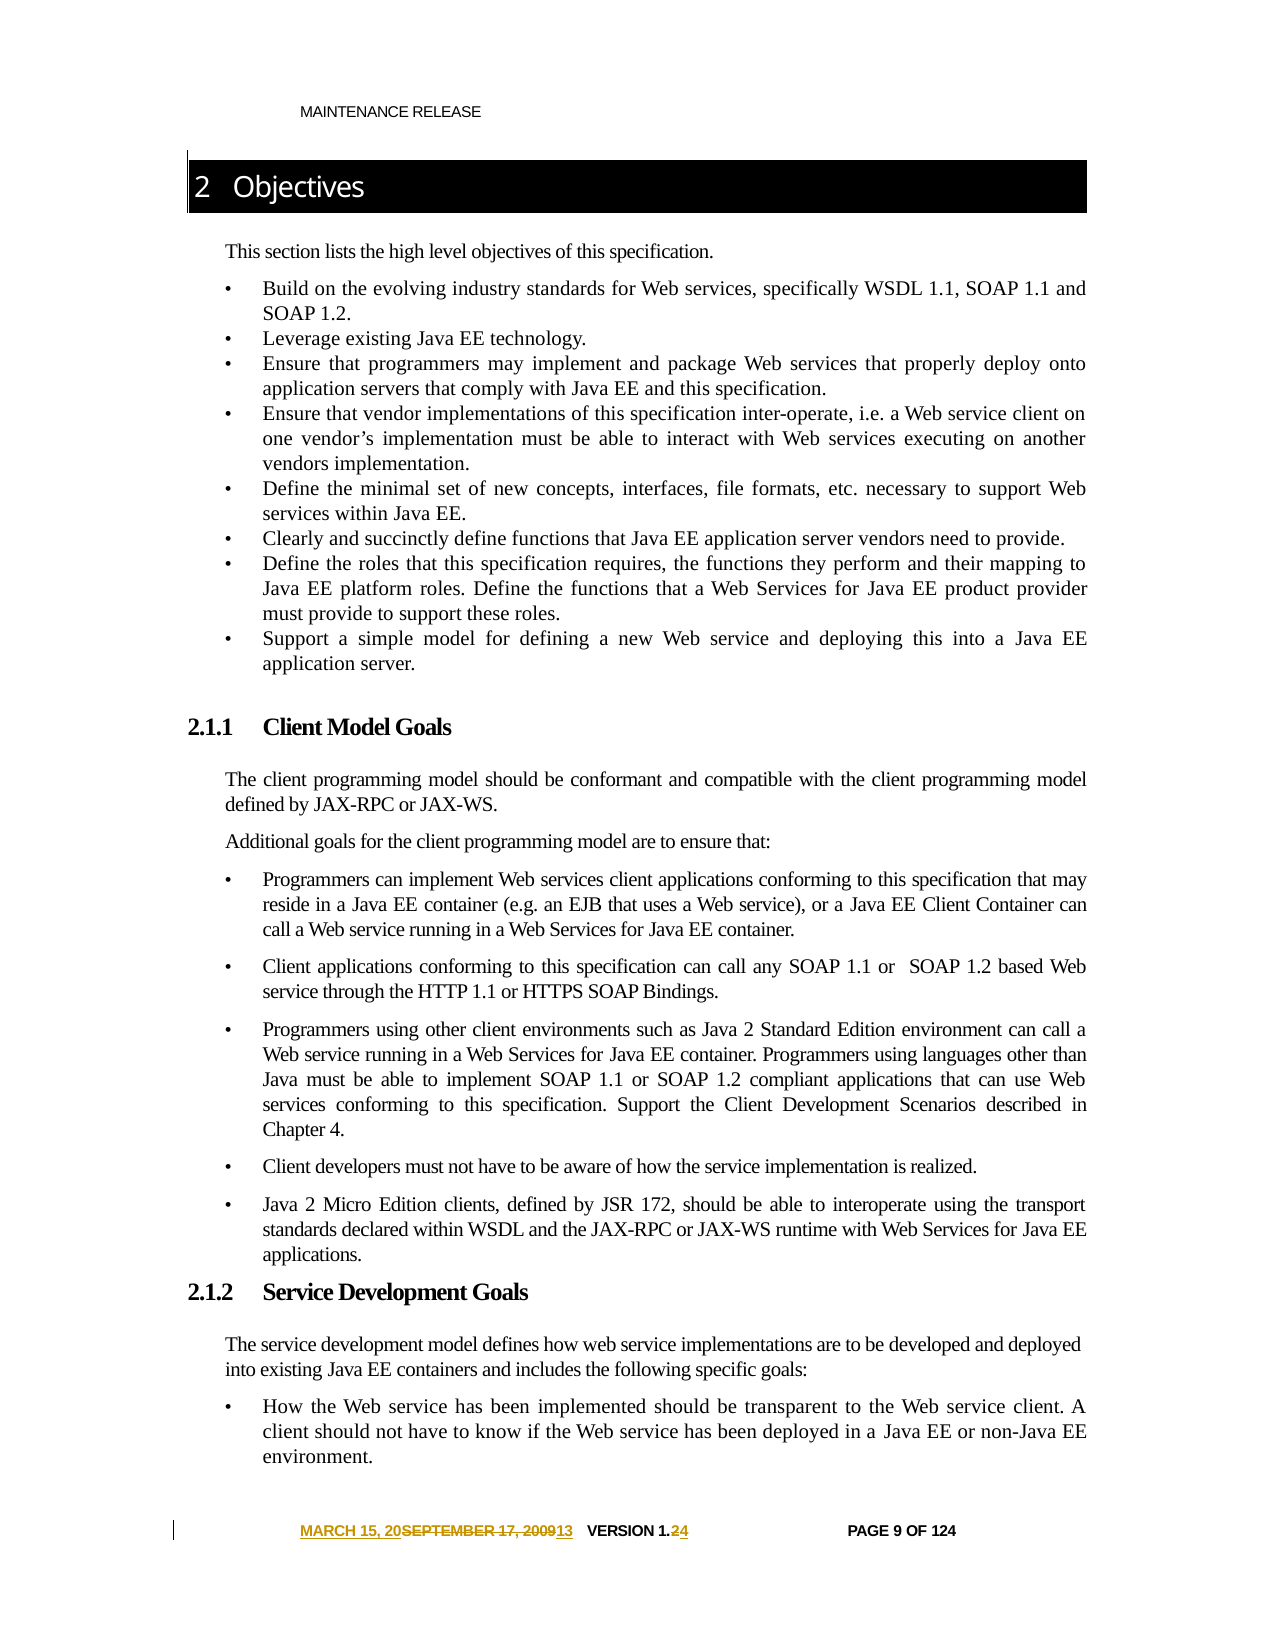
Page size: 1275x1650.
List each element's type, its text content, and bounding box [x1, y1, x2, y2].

subtitle Client Model Goals [187, 713, 1087, 741]
list Java 2 Micro Edition clients, defined by JSR 172, should be able to interoperate using the transport standards declared within WSDL and the JAX-RPC or JAX-WS runtime with Web Services for Java EE applications. [225, 1191, 1087, 1266]
list Define the roles that this specification requires, the functions they perform and their mapping to Java EE platform roles. Define the functions that a Web Services for Java EE product provider must provide to support these roles. [225, 550, 1087, 625]
list Programmers can implement Web services client applications conforming to this specification that may reside in a Java EE container (e.g. an EJB that uses a Web service), or a Java EE Client Container can call a Web service running in a Web Services for Java EE container. [225, 866, 1087, 941]
list Client developers must not have to be aware of how the service implementation is realized. [225, 1153, 1087, 1178]
subtitle Objectives [189, 160, 1087, 213]
list Client applications conforming to this specification can call any SOAP 1.1 or SOAP 1.2 based Web service through the HTTP 1.1 or HTTPS SOAP Bindings. [225, 953, 1087, 1003]
text This section lists the high level objectives of this specification. [225, 238, 1087, 263]
list Leverage existing Java EE technology. [225, 325, 1087, 350]
text The client programming model should be conformant and compatible with the client programming model defined by JAX-RPC or JAX-WS. [225, 766, 1087, 816]
list Programmers using other client environments such as Java 2 Standard Edition environment can call a Web service running in a Web Services for Java EE container. Programmers using languages other than Java must be able to implement SOAP 1.1 or SOAP 1.2 compliant applications that can use Web services conforming to this specification. Support the Client Development Scenarios described in Chapter 4. [225, 1016, 1087, 1141]
list Ensure that vendor implementations of this specification inter-operate, i.e. a Web service client on one vendor’s implementation must be able to interact with Web services executing on another vendors implementation. [225, 400, 1087, 475]
list Clearly and succinctly define functions that Java EE application server vendors need to provide. [225, 525, 1087, 550]
list Ensure that programmers may implement and package Web services that properly deploy onto application servers that comply with Java EE and this specification. [225, 350, 1087, 400]
text Additional goals for the client programming model are to ensure that: [225, 828, 1087, 853]
list Support a simple model for defining a new Web service and deploying this into a Java EE application server. [225, 625, 1087, 675]
list How the Web service has been implemented should be transparent to the Web service client. A client should not have to know if the Web service has been deployed in a Java EE or non-Java EE environment. [225, 1393, 1087, 1468]
list Define the minimal set of new concepts, interfaces, file formats, etc. necessary to support Web services within Java EE. [225, 475, 1087, 525]
list Build on the evolving industry standards for Web services, specifically WSDL 1.1, SOAP 1.1 and SOAP 1.2. [225, 275, 1087, 325]
subtitle Service Development Goals [187, 1278, 1087, 1306]
text The service development model defines how web service implementations are to be developed and deployed into existing Java EE containers and includes the following specific goals: [225, 1331, 1087, 1381]
